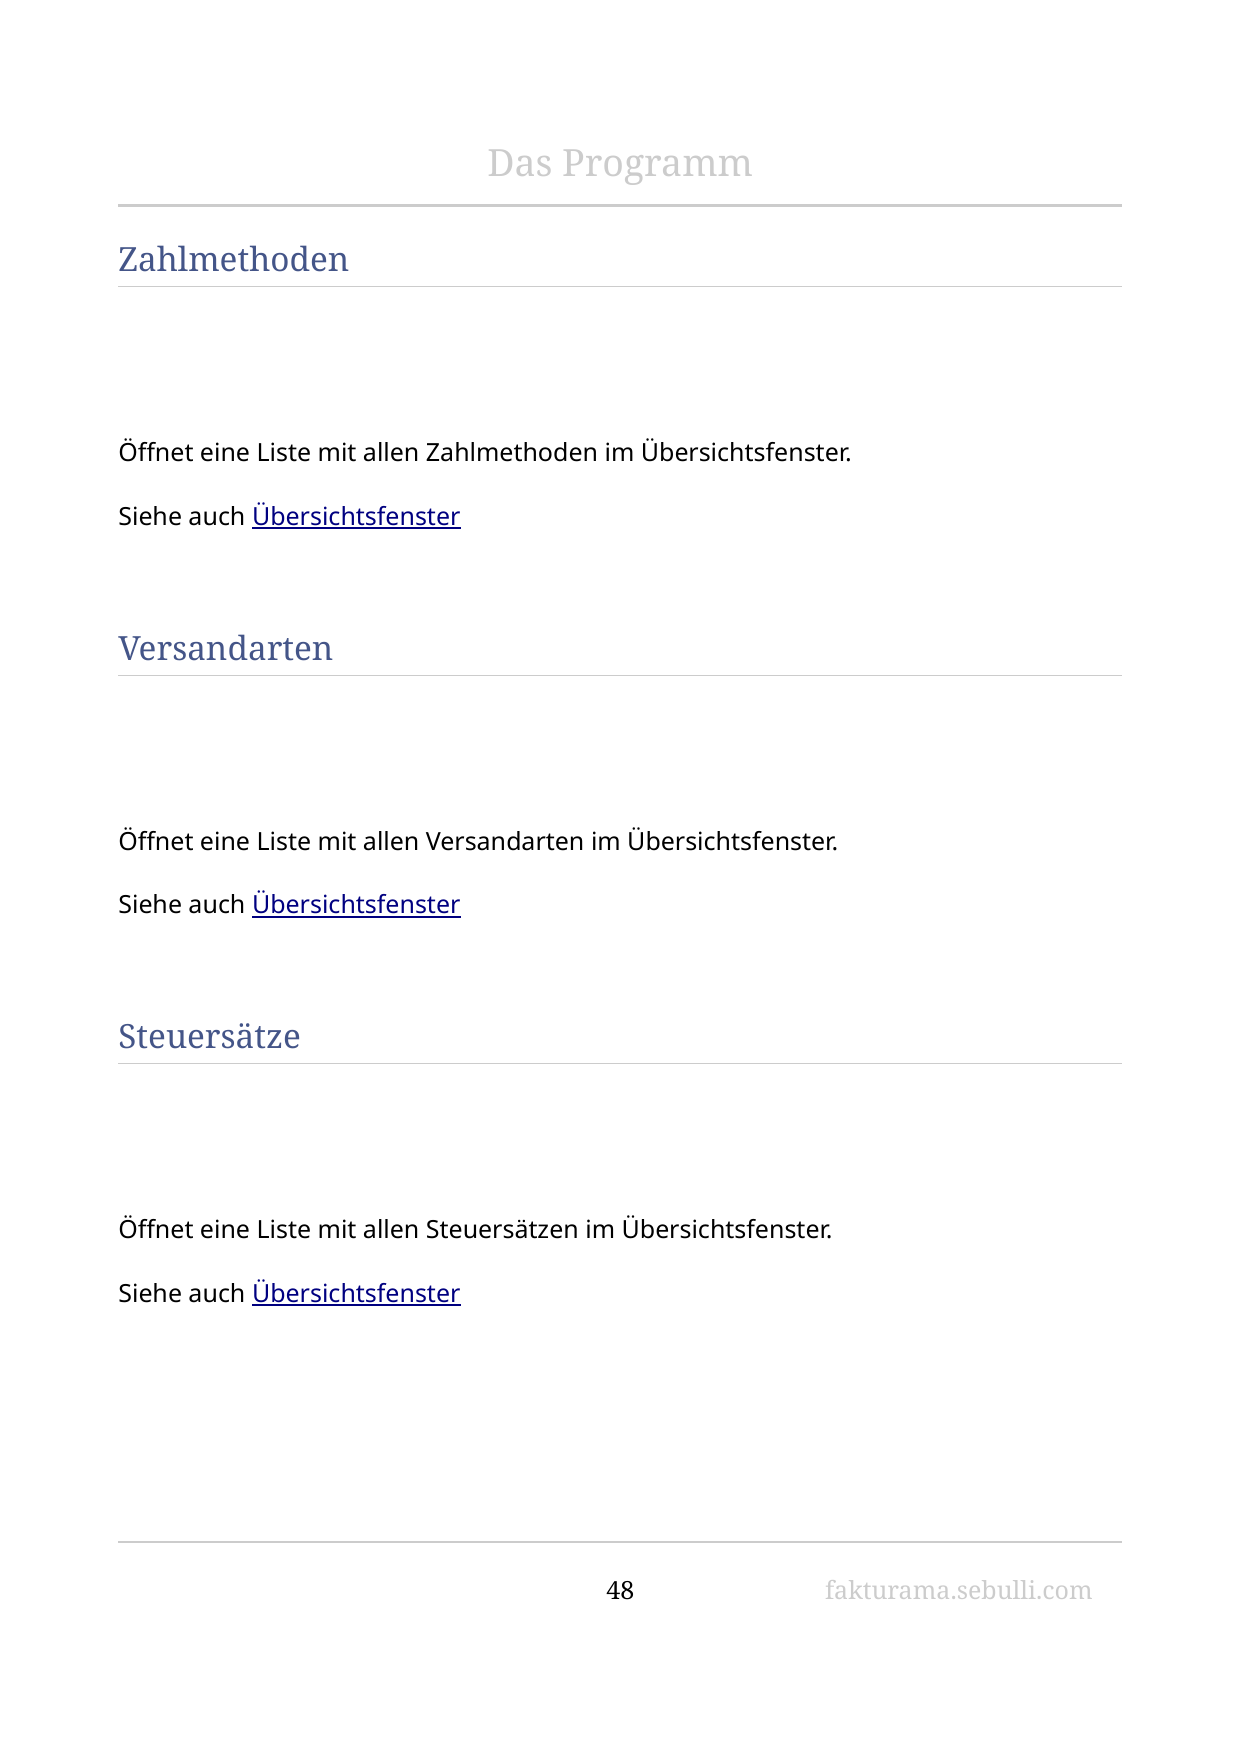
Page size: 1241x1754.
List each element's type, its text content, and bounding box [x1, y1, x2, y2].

subtitle Zahlmethoden [118, 236, 1122, 286]
subtitle Steuersätze [118, 1013, 1122, 1063]
text Öffnet eine Liste mit allen Versandarten im Übersichtsfenster. [118, 824, 1122, 858]
text Öffnet eine Liste mit allen Steuersätzen im Übersichtsfenster. [118, 1212, 1122, 1246]
text Siehe auch Übersichtsfenster [118, 1276, 1122, 1310]
text Öffnet eine Liste mit allen Zahlmethoden im Übersichtsfenster. [118, 435, 1122, 469]
subtitle Versandarten [118, 625, 1122, 675]
text Siehe auch Übersichtsfenster [118, 499, 1122, 533]
text Siehe auch Übersichtsfenster [118, 887, 1122, 921]
